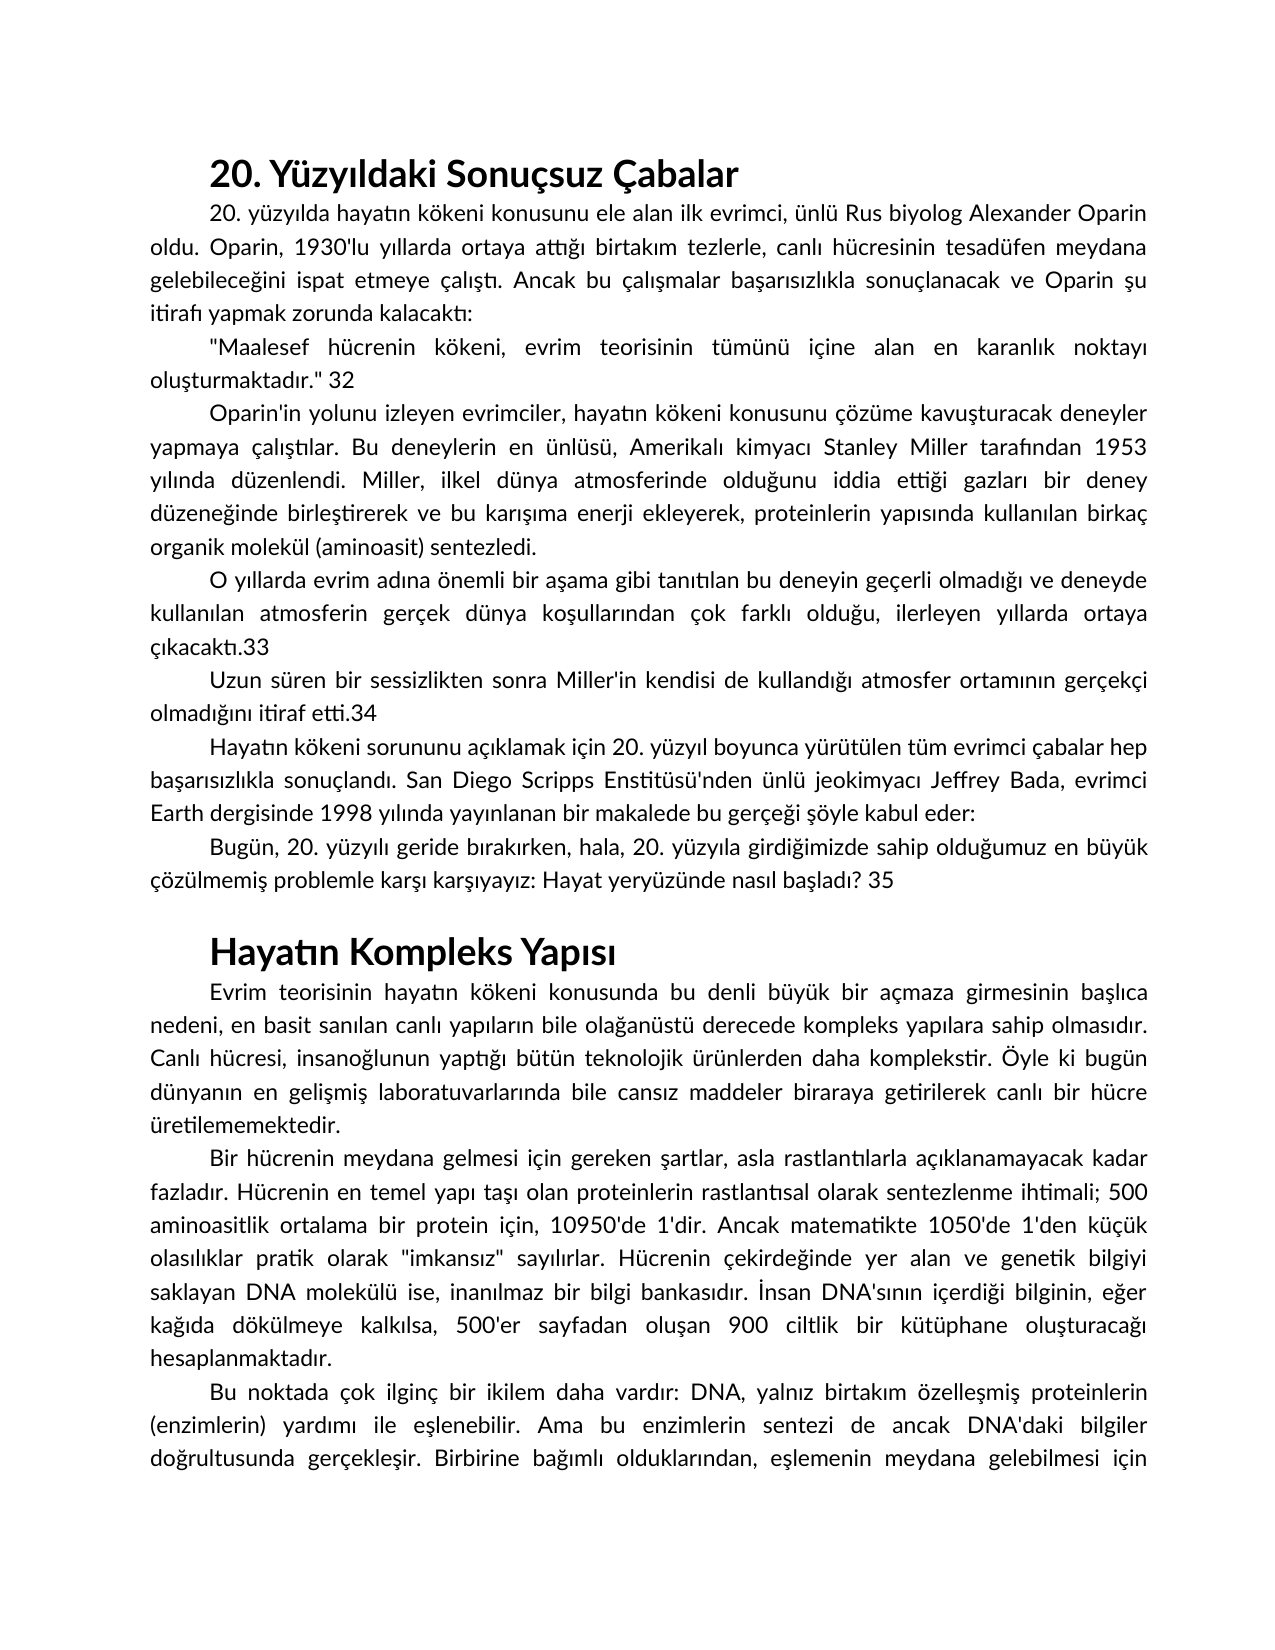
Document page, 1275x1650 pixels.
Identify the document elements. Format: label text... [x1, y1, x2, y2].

text Bugün, 20. yüzyılı geride bırakırken, hala, 20. yüzyıla girdiğimizde sahip olduğumuz en büyük çözülmemiş problemle karşı karşıyayız: Hayat yeryüzünde nasıl başladı? 35 [150, 828, 1149, 895]
text Evrim teorisinin hayatın kökeni konusunda bu denli büyük bir açmaza girmesinin başlıca nedeni, en basit sanılan canlı yapıların bile olağanüstü derecede kompleks yapılara sahip olmasıdır. Canlı hücresi, insanoğlunun yaptığı bütün teknolojik ürünlerden daha komplekstir. Öyle ki bugün dünyanın en gelişmiş laboratuvarlarında bile cansız maddeler biraraya getirilerek canlı bir hücre üretilememektedir. [150, 973, 1149, 1140]
subtitle Hayatın Kompleks Yapısı [150, 928, 1149, 973]
text Oparin'in yolunu izleyen evrimciler, hayatın kökeni konusunu çözüme kavuşturacak deneyler yapmaya çalıştılar. Bu deneylerin en ünlüsü, Amerikalı kimyacı Stanley Miller tarafından 1953 yılında düzenlendi. Miller, ilkel dünya atmosferinde olduğunu iddia ettiği gazları bir deney düzeneğinde birleştirerek ve bu karışıma enerji ekleyerek, proteinlerin yapısında kullanılan birkaç organik molekül (aminoasit) sentezledi. [150, 395, 1149, 562]
text Uzun süren bir sessizlikten sonra Miller'in kendisi de kullandığı atmosfer ortamının gerçekçi olmadığını itiraf etti.34 [150, 662, 1149, 728]
subtitle 20. Yüzyıldaki Sonuçsuz Çabalar [150, 150, 1149, 195]
text Bir hücrenin meydana gelmesi için gereken şartlar, asla rastlantılarla açıklanamayacak kadar fazladır. Hücrenin en temel yapı taşı olan proteinlerin rastlantısal olarak sentezlenme ihtimali; 500 aminoasitlik ortalama bir protein için, 10950'de 1'dir. Ancak matematikte 1050'de 1'den küçük olasılıklar pratik olarak "imkansız" sayılırlar. Hücrenin çekirdeğinde yer alan ve genetik bilgiyi saklayan DNA molekülü ise, inanılmaz bir bilgi bankasıdır. İnsan DNA'sının içerdiği bilginin, eğer kağıda dökülmeye kalkılsa, 500'er sayfadan oluşan 900 ciltlik bir kütüphane oluşturacağı hesaplanmaktadır. [150, 1140, 1149, 1373]
text Bu noktada çok ilginç bir ikilem daha vardır: DNA, yalnız birtakım özelleşmiş proteinlerin (enzimlerin) yardımı ile eşlenebilir. Ama bu enzimlerin sentezi de ancak DNA'daki bilgiler doğrultusunda gerçekleşir. Birbirine bağımlı olduklarından, eşlemenin meydana gelebilmesi için [150, 1373, 1149, 1473]
text Hayatın kökeni sorununu açıklamak için 20. yüzyıl boyunca yürütülen tüm evrimci çabalar hep başarısızlıkla sonuçlandı. San Diego Scripps Enstitüsü'nden ünlü jeokimyacı Jeffrey Bada, evrimci Earth dergisinde 1998 yılında yayınlanan bir makalede bu gerçeği şöyle kabul eder: [150, 728, 1149, 828]
text "Maalesef hücrenin kökeni, evrim teorisinin tümünü içine alan en karanlık noktayı oluşturmaktadır." 32 [150, 328, 1149, 395]
text 20. yüzyılda hayatın kökeni konusunu ele alan ilk evrimci, ünlü Rus biyolog Alexander Oparin oldu. Oparin, 1930'lu yıllarda ortaya attığı birtakım tezlerle, canlı hücresinin tesadüfen meydana gelebileceğini ispat etmeye çalıştı. Ancak bu çalışmalar başarısızlıkla sonuçlanacak ve Oparin şu itirafı yapmak zorunda kalacaktı: [150, 195, 1149, 328]
text O yıllarda evrim adına önemli bir aşama gibi tanıtılan bu deneyin geçerli olmadığı ve deneyde kullanılan atmosferin gerçek dünya koşullarından çok farklı olduğu, ilerleyen yıllarda ortaya çıkacaktı.33 [150, 562, 1149, 662]
